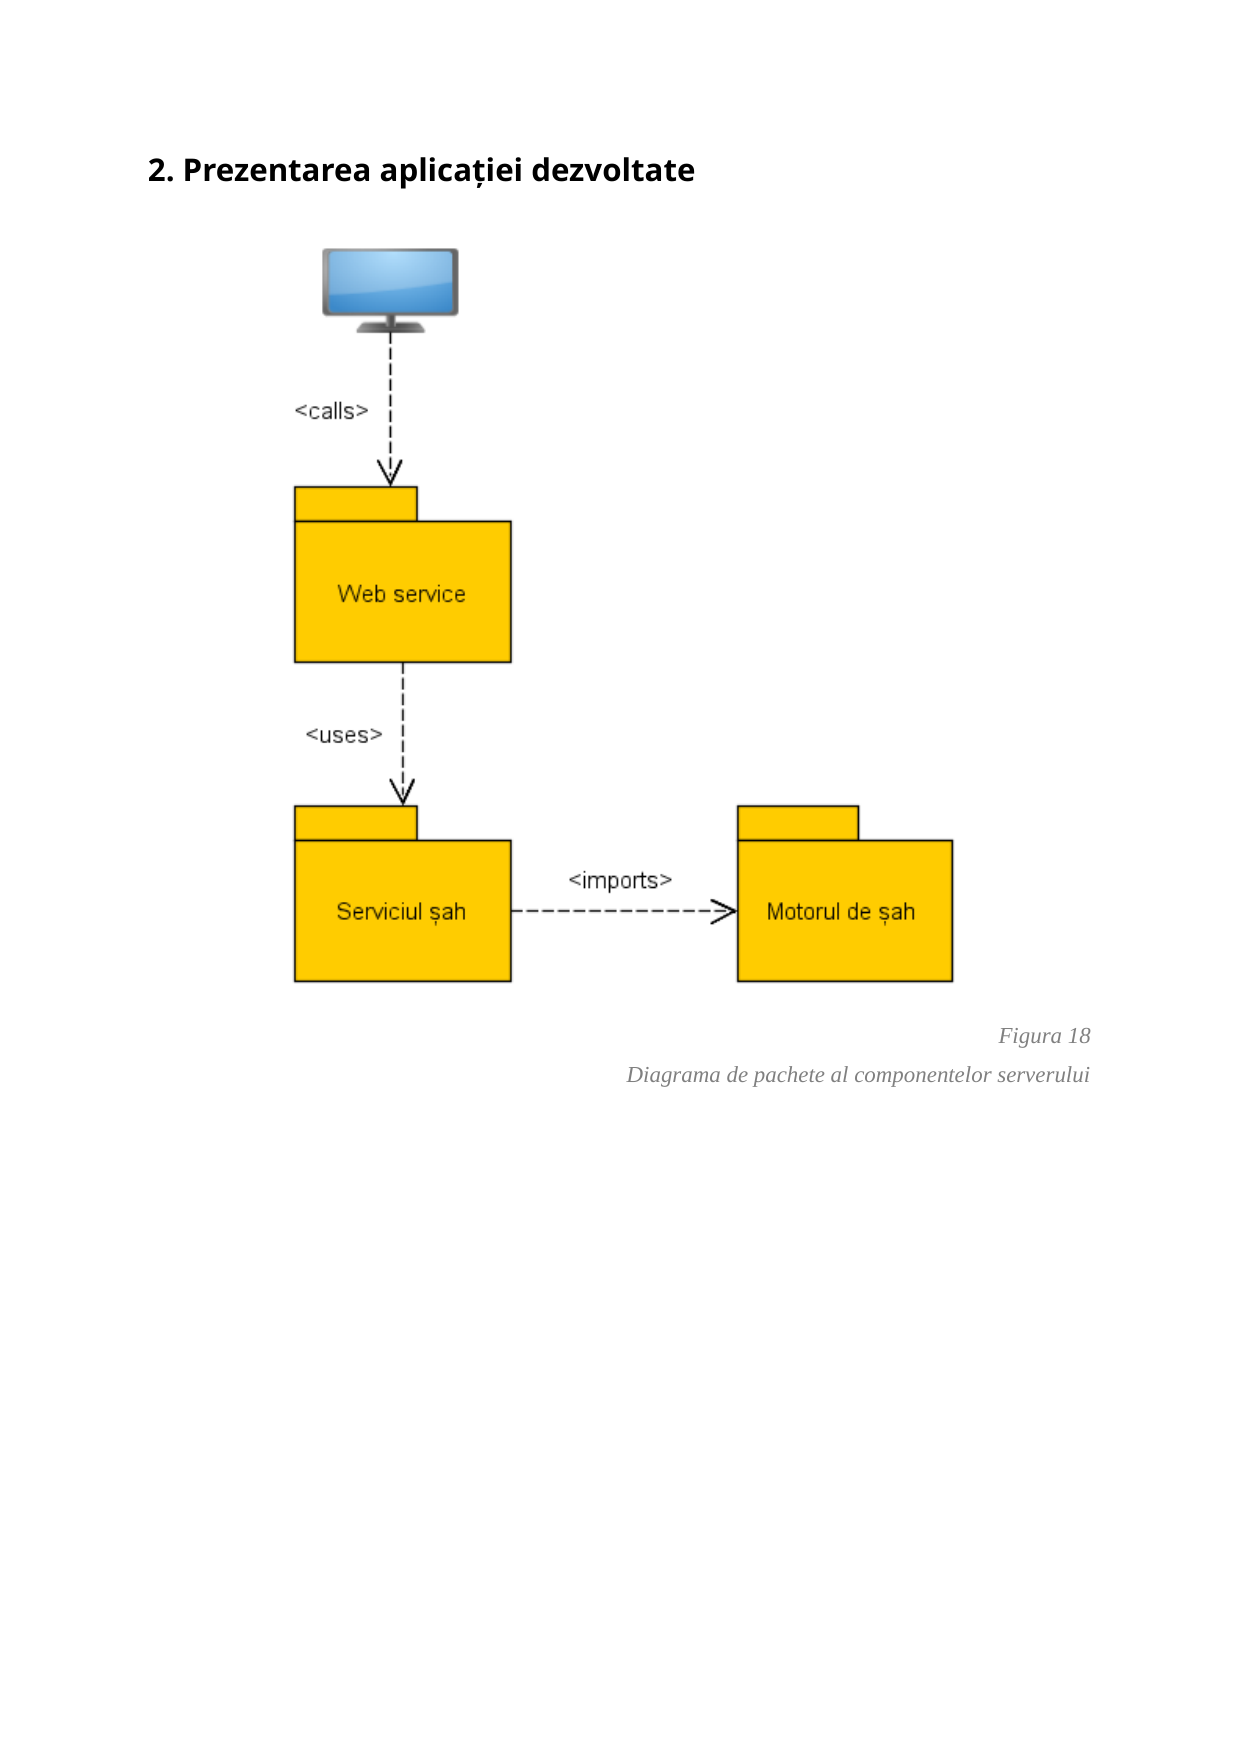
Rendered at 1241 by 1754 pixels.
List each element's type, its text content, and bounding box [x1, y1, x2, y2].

text Diagrama de pachete al componentelor serverului [148, 1061, 1093, 1088]
text Figura 18 [148, 220, 1093, 1048]
picture [260, 219, 980, 1009]
